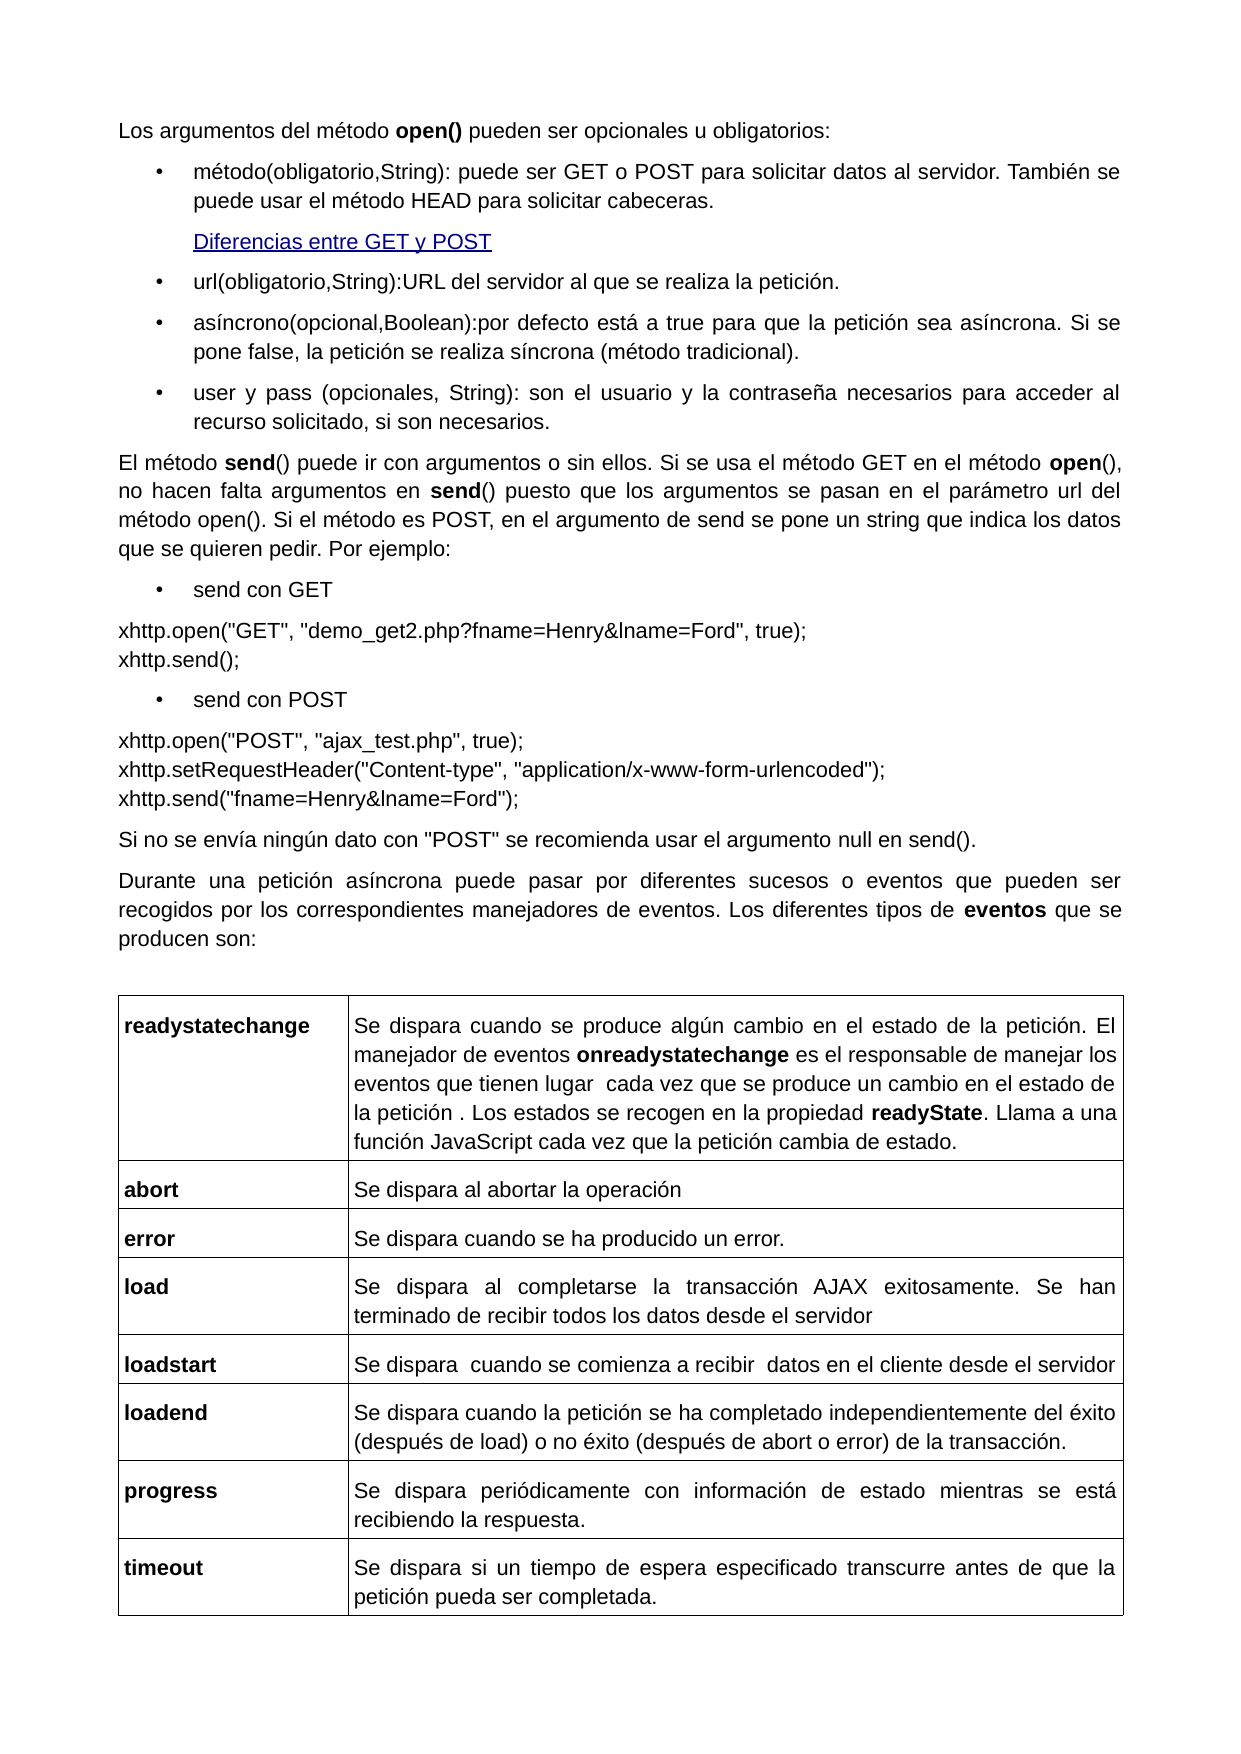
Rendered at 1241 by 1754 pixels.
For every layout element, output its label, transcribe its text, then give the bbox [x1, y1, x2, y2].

table_cell Se dispara cuando la petición se ha completado independientemente del éxito (después de load) o no éxito (después de abort o error) de la transacción. [349, 1384, 1123, 1460]
text Si no se envía ningún dato con "POST" se recomienda usar el argumento null en send(). [118, 827, 1122, 852]
list send con GET [156, 577, 1122, 602]
text Los argumentos del método open() pueden ser opcionales u obligatorios: [118, 118, 1122, 143]
list url(obligatorio,String):URL del servidor al que se realiza la petición. [156, 269, 1122, 294]
table_cell progress [119, 1461, 348, 1538]
text xhttp.open("POST", "ajax_test.php", true); xhttp.setRequestHeader("Content-type", "application/x-www-form-urlencoded"); xhttp.send("fname=Henry&lname=Ford"); [118, 728, 1122, 811]
text Durante una petición asíncrona puede pasar por diferentes sucesos o eventos que pueden ser recogidos por los correspondientes manejadores de eventos. Los diferentes tipos de eventos que se producen son: [118, 867, 1122, 951]
table_cell loadend [119, 1384, 348, 1460]
text El método send() puede ir con argumentos o sin ellos. Si se usa el método GET en el método open(), no hacen falta argumentos en send() puesto que los argumentos se pasan en el parámetro url del método open(). Si el método es POST, en el argumento de send se pone un string que indica los datos que se quieren pedir. Por ejemplo: [118, 449, 1122, 561]
table_cell Se dispara periódicamente con información de estado mientras se está recibiendo la respuesta. [349, 1461, 1123, 1538]
table_cell Se dispara al abortar la operación [349, 1161, 1123, 1208]
table_header readystatechange [119, 996, 348, 1159]
table_cell Se dispara si un tiempo de espera especificado transcurre antes de que la petición pueda ser completada. [349, 1539, 1123, 1615]
table_cell Se dispara cuando se comienza a recibir datos en el cliente desde el servidor [349, 1335, 1123, 1383]
table_cell timeout [119, 1539, 348, 1615]
list Diferencias entre GET y POST [156, 228, 1122, 254]
text xhttp.open("GET", "demo_get2.php?fname=Henry&lname=Ford", true); xhttp.send(); [118, 618, 1122, 672]
table_header Se dispara cuando se produce algún cambio en el estado de la petición. El manejador de eventos onreadystatechange es el responsable de manejar los eventos que tienen lugar cada vez que se produce un cambio en el estado de la petición . Los estados se recogen en la propiedad readyState. Llama a una función JavaScript cada vez que la petición cambia de estado. [349, 996, 1123, 1159]
list user y pass (opcionales, String): son el usuario y la contraseña necesarios para acceder al recurso solicitado, si son necesarios. [156, 380, 1122, 434]
table_cell abort [119, 1161, 348, 1208]
table_cell loadstart [119, 1335, 348, 1383]
table_cell Se dispara al completarse la transacción AJAX exitosamente. Se han terminado de recibir todos los datos desde el servidor [349, 1258, 1123, 1334]
list send con POST [156, 687, 1122, 713]
table_cell Se dispara cuando se ha producido un error. [349, 1209, 1123, 1257]
list método(obligatorio,String): puede ser GET o POST para solicitar datos al servidor. También se puede usar el método HEAD para solicitar cabeceras. [156, 159, 1122, 213]
list asíncrono(opcional,Boolean):por defecto está a true para que la petición sea asíncrona. Si se pone false, la petición se realiza síncrona (método tradicional). [156, 310, 1122, 364]
table_cell error [119, 1209, 348, 1257]
table_cell load [119, 1258, 348, 1334]
